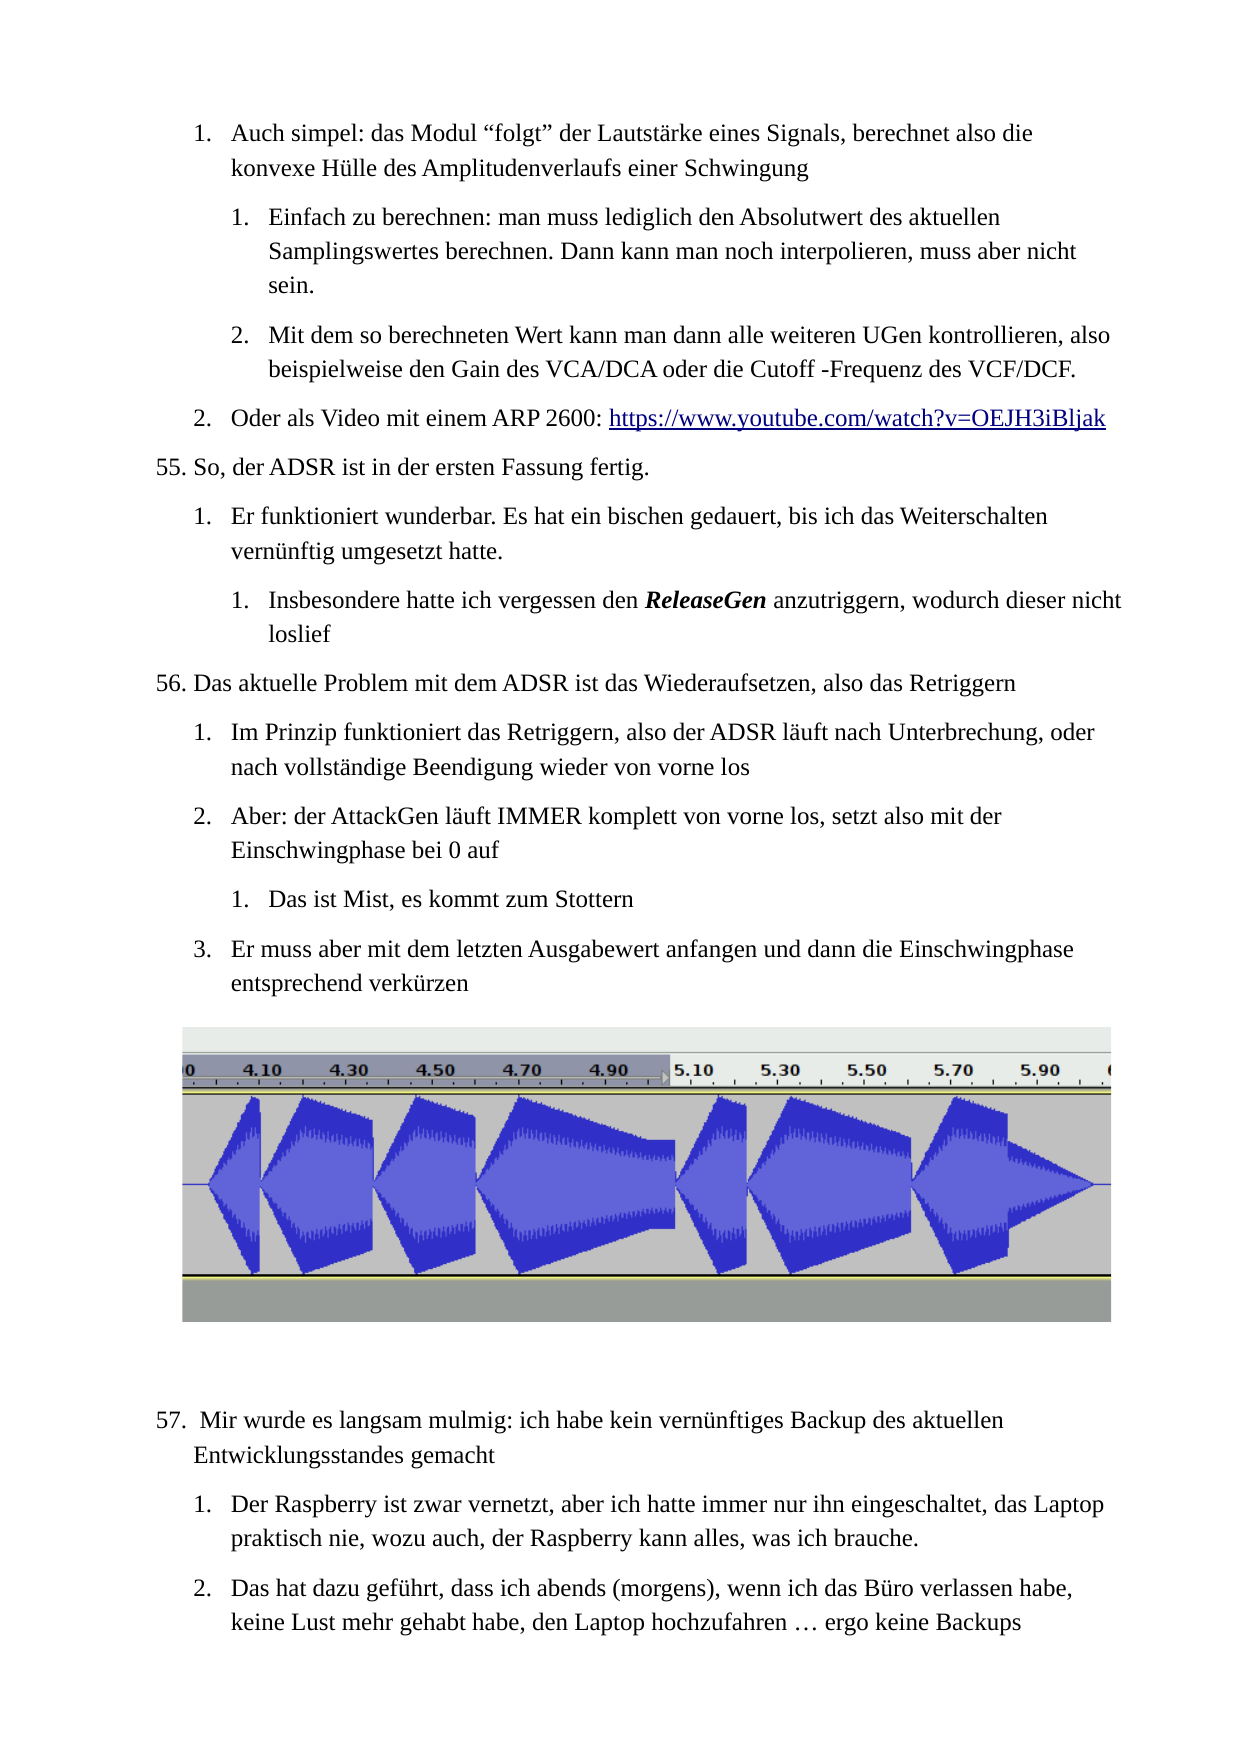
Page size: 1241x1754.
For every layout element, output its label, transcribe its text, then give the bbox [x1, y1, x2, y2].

list Auch simpel: das Modul “folgt” der Lautstärke eines Signals, berechnet also die konvexe Hülle des Amplitudenverlaufs einer Schwingung [193, 118, 1122, 181]
list So, der ADSR ist in der ersten Fassung fertig. [156, 452, 1122, 481]
list Aber: der AttackGen läuft IMMER komplett von vorne los, setzt also mit der Einschwingphase bei 0 auf [193, 801, 1122, 864]
picture [182, 1027, 1112, 1322]
list Das aktuelle Problem mit dem ADSR ist das Wiederaufsetzen, also das Retriggern [156, 668, 1122, 697]
list Das hat dazu geführt, dass ich abends (morgens), wenn ich das Büro verlassen habe, keine Lust mehr gehabt habe, den Laptop hochzufahren … ergo keine Backups [193, 1573, 1122, 1636]
list Mir wurde es langsam mulmig: ich habe kein vernünftiges Backup des aktuellen Entwicklungsstandes gemacht [156, 1406, 1122, 1469]
list Der Raspberry ist zwar vernetzt, aber ich hatte immer nur ihn eingeschaltet, das Laptop praktisch nie, wozu auch, der Raspberry kann alles, was ich brauche. [193, 1489, 1122, 1552]
list Er muss aber mit dem letzten Ausgabewert anfangen und dann die Einschwingphase entsprechend verkürzen [193, 934, 1122, 1385]
list Das ist Mist, es kommt zum Stottern [231, 884, 1122, 913]
list Insbesondere hatte ich vergessen den ReleaseGen anzutriggern, wodurch dieser nicht loslief [231, 585, 1122, 648]
list Oder als Video mit einem ARP 2600: https://www.youtube.com/watch?v=OEJH3iBljak [193, 403, 1122, 432]
list Mit dem so berechneten Wert kann man dann alle weiteren UGen kontrollieren, also beispielweise den Gain des VCA/DCA oder die Cutoff -Frequenz des VCF/DCF. [231, 320, 1122, 383]
list Einfach zu berechnen: man muss lediglich den Absolutwert des aktuellen Samplingswertes berechnen. Dann kann man noch interpolieren, muss aber nicht sein. [231, 202, 1122, 299]
list Er funktioniert wunderbar. Es hat ein bischen gedauert, bis ich das Weiterschalten vernünftig umgesetzt hatte. [193, 501, 1122, 564]
list Im Prinzip funktioniert das Retriggern, also der ADSR läuft nach Unterbrechung, oder nach vollständige Beendigung wieder von vorne los [193, 717, 1122, 781]
